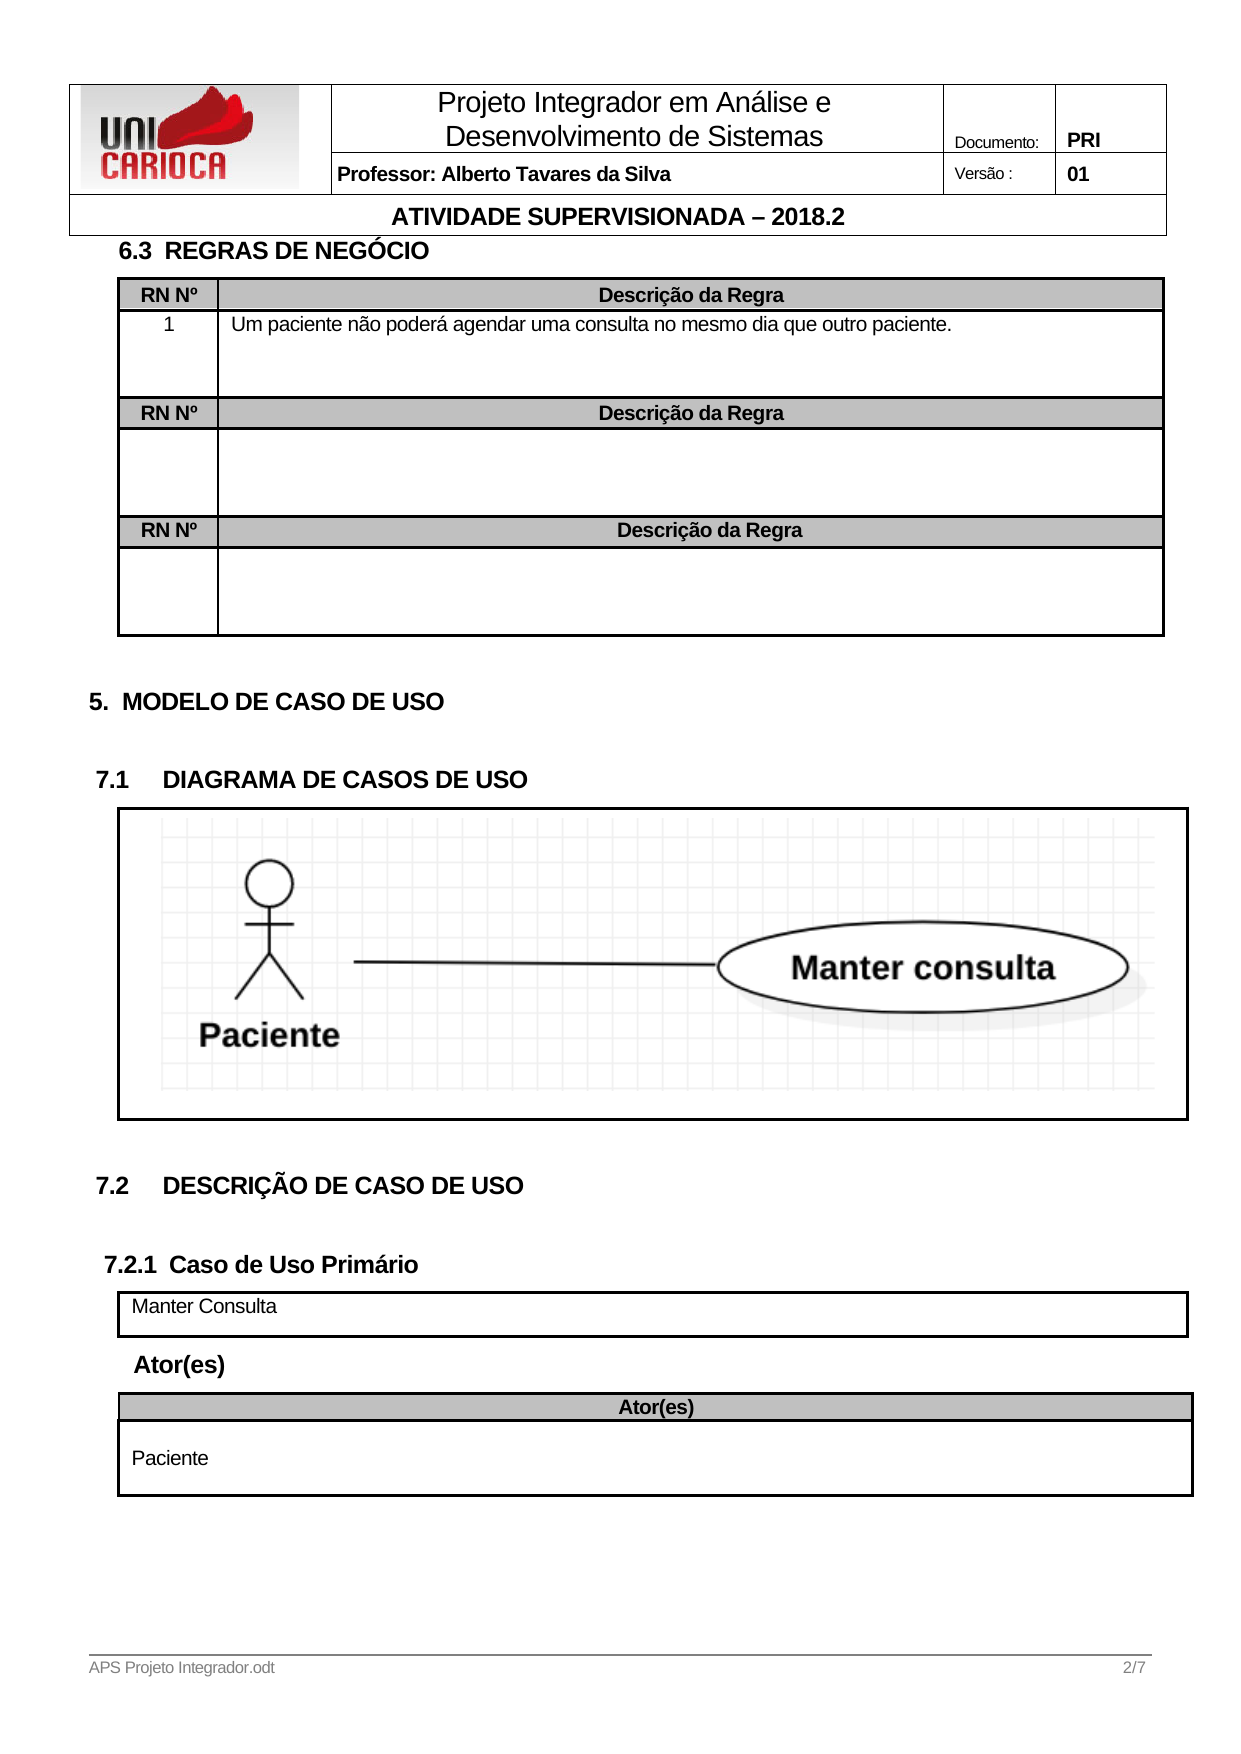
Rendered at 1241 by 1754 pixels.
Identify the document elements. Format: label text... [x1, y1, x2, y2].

table_cell RN Nº [120, 518, 217, 546]
table_header Manter Consulta [120, 1294, 1186, 1335]
table_cell [219, 549, 1162, 633]
subtitle Ator(es) [133, 1351, 1152, 1379]
table_header RN Nº [120, 280, 217, 308]
list DIAGRAMA DE CASOS DE USO [95, 765, 1152, 794]
text 6.3 REGRAS DE NEGÓCIO [944, 87, 1055, 152]
table_header Ator(es) [120, 1395, 1191, 1419]
text 6.3 REGRAS DE NEGÓCIO [118, 236, 1152, 265]
list Caso de Uso Primário [103, 1250, 1152, 1279]
text 6.3 REGRAS DE NEGÓCIO [332, 153, 943, 194]
table_cell RN Nº [120, 399, 217, 427]
table_cell Paciente [120, 1422, 1191, 1494]
table_cell [120, 549, 217, 633]
table_header [120, 810, 1186, 1118]
text 6.3 REGRAS DE NEGÓCIO [1056, 153, 1152, 194]
text 6.3 REGRAS DE NEGÓCIO [332, 87, 943, 152]
table_cell Descrição da Regra [219, 399, 1162, 427]
text 6.3 REGRAS DE NEGÓCIO [944, 153, 1055, 194]
table_cell [120, 430, 217, 515]
table_cell Descrição da Regra [219, 518, 1162, 546]
table_header Descrição da Regra [219, 280, 1162, 308]
table_cell Um paciente não poderá agendar uma consulta no mesmo dia que outro paciente. [219, 312, 1162, 396]
text 6.3 REGRAS DE NEGÓCIO [1056, 87, 1152, 152]
picture [160, 818, 1155, 1091]
list DESCRIÇÃO DE CASO DE USO [95, 1171, 1152, 1200]
picture [80, 85, 300, 189]
text 6.3 REGRAS DE NEGÓCIO [118, 195, 1152, 235]
list MODELO DE CASO DE USO [89, 687, 1152, 715]
text 6.3 REGRAS DE NEGÓCIO [118, 87, 331, 194]
table_cell [219, 430, 1162, 515]
table_cell 1 [120, 312, 217, 396]
